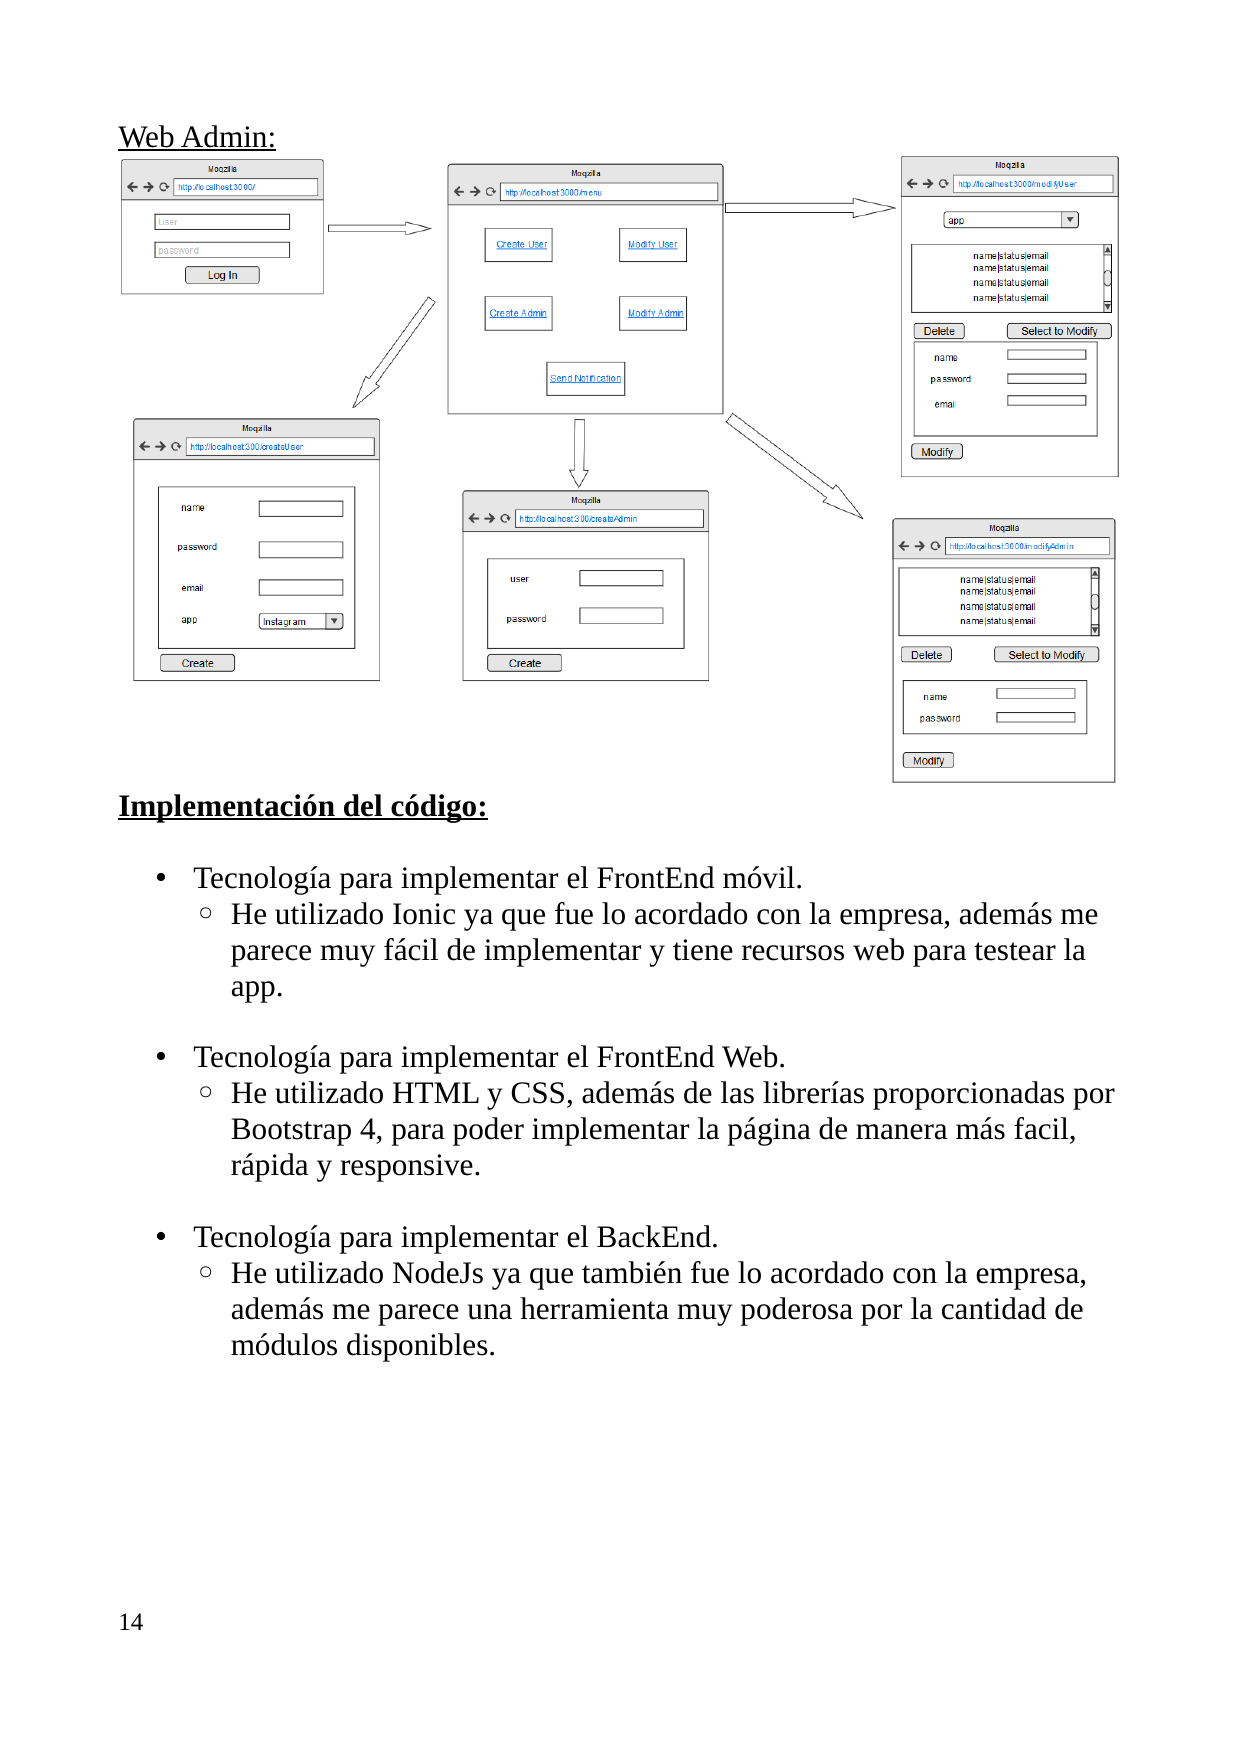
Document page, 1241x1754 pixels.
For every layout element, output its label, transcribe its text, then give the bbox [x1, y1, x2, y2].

list He utilizado Ionic ya que fue lo acordado con la empresa, además me parece muy fácil de implementar y tiene recursos web para testear la app. [193, 895, 1122, 1003]
text Web Admin: [118, 118, 1122, 154]
list Tecnología para implementar el BackEnd. [156, 1218, 1122, 1254]
text Implementación del código: [118, 787, 1122, 823]
picture [118, 154, 1123, 787]
list He utilizado NodeJs ya que también fue lo acordado con la empresa, además me parece una herramienta muy poderosa por la cantidad de módulos disponibles. [193, 1254, 1122, 1362]
list Tecnología para implementar el FrontEnd móvil. [156, 859, 1122, 895]
list He utilizado HTML y CSS, además de las librerías proporcionadas por Bootstrap 4, para poder implementar la página de manera más facil, rápida y responsive. [193, 1074, 1122, 1182]
list Tecnología para implementar el FrontEnd Web. [156, 1039, 1122, 1074]
